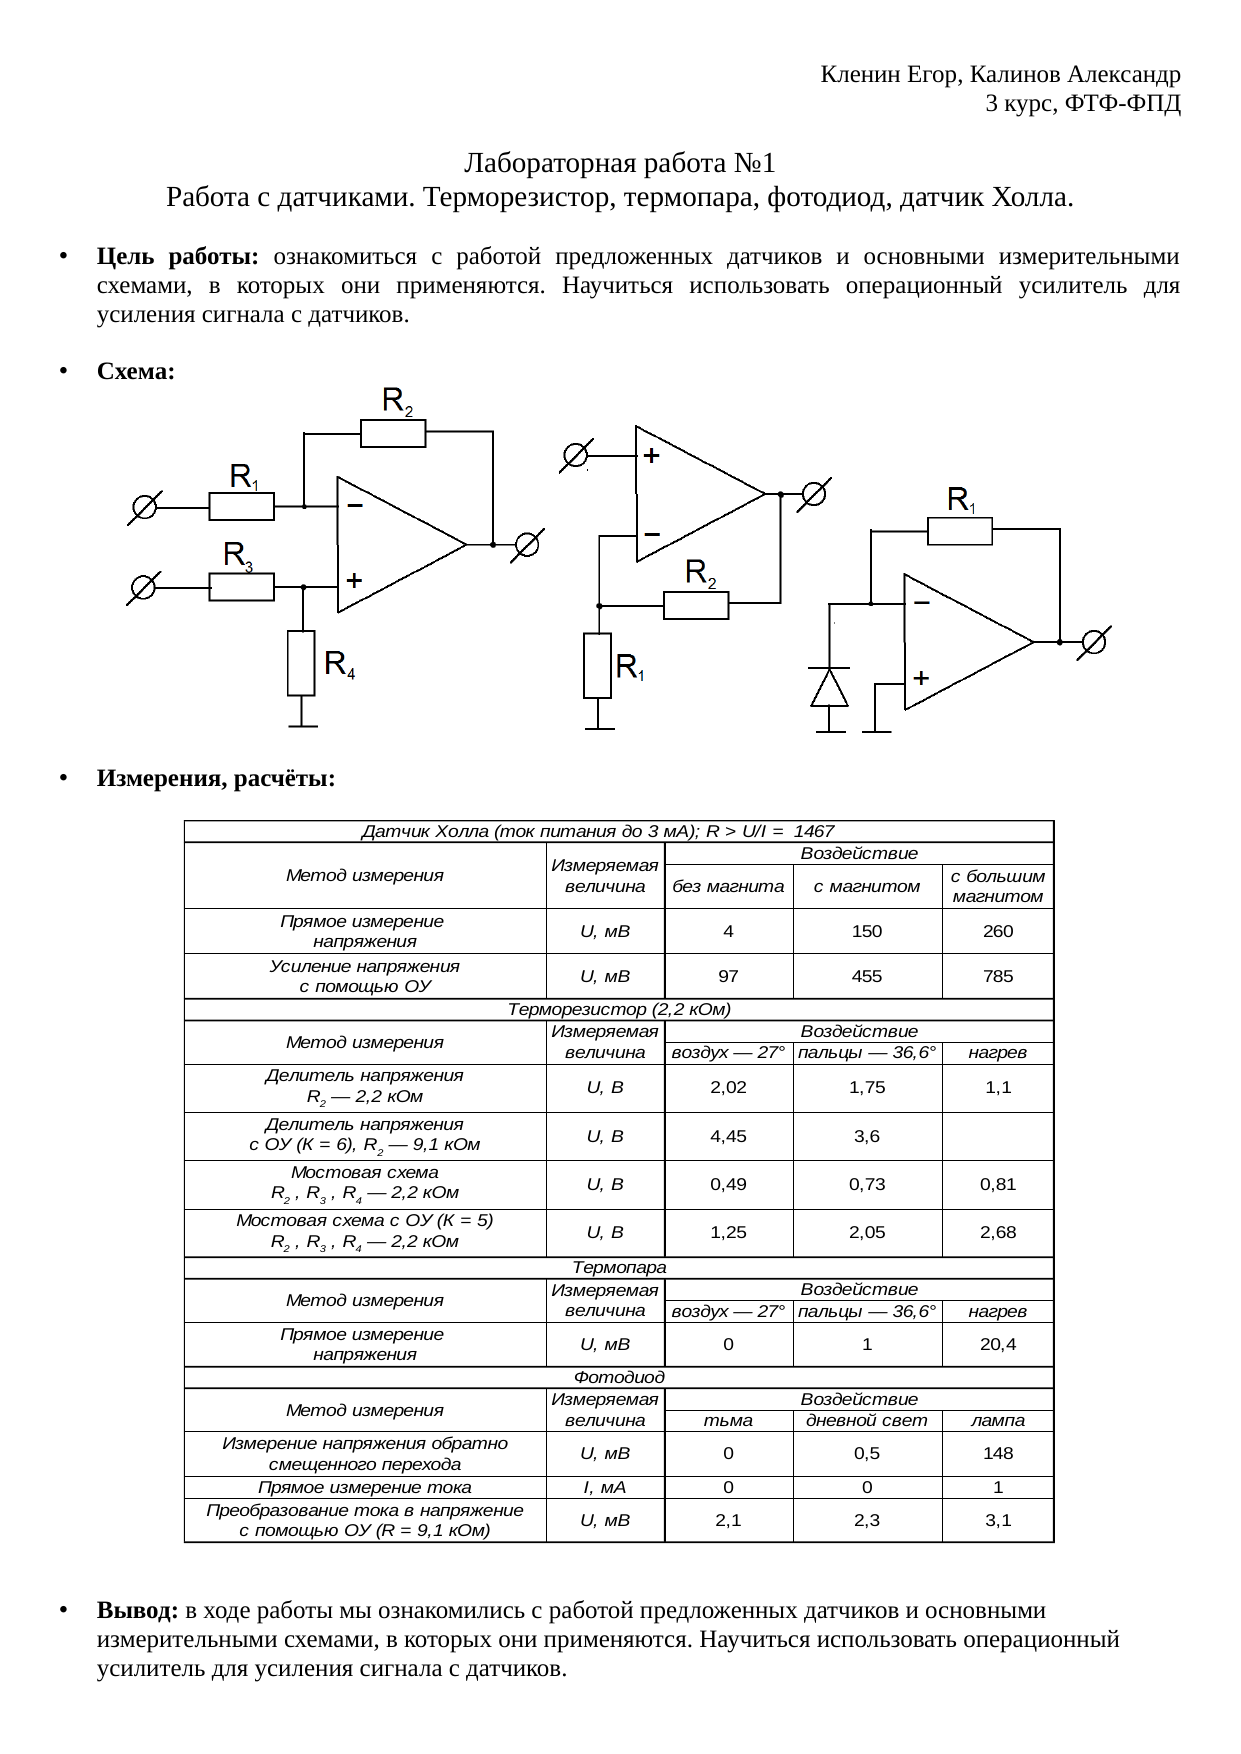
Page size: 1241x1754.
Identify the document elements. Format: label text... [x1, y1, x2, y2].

text 3 курс, ФТФ-ФПД [59, 88, 1181, 117]
picture [123, 385, 1117, 735]
list Схема: [59, 356, 1181, 385]
list Цель работы: ознакомиться с работой предложенных датчиков и основными измерительными схемами, в которых они применяются. Научиться использовать операционный усилитель для усиления сигнала с датчиков. [59, 241, 1181, 327]
list Вывод: в ходе работы мы ознакомились с работой предложенных датчиков и основными измерительными схемами, в которых они применяются. Научиться использовать операционный усилитель для усиления сигнала с датчиков. [59, 1595, 1181, 1682]
list Измерения, расчёты: [59, 763, 1181, 792]
text Кленин Егор, Калинов Александр [59, 59, 1181, 88]
text Лабораторная работа №1 [59, 145, 1181, 179]
text Работа с датчиками. Терморезистор, термопара, фотодиод, датчик Холла. [59, 179, 1181, 212]
